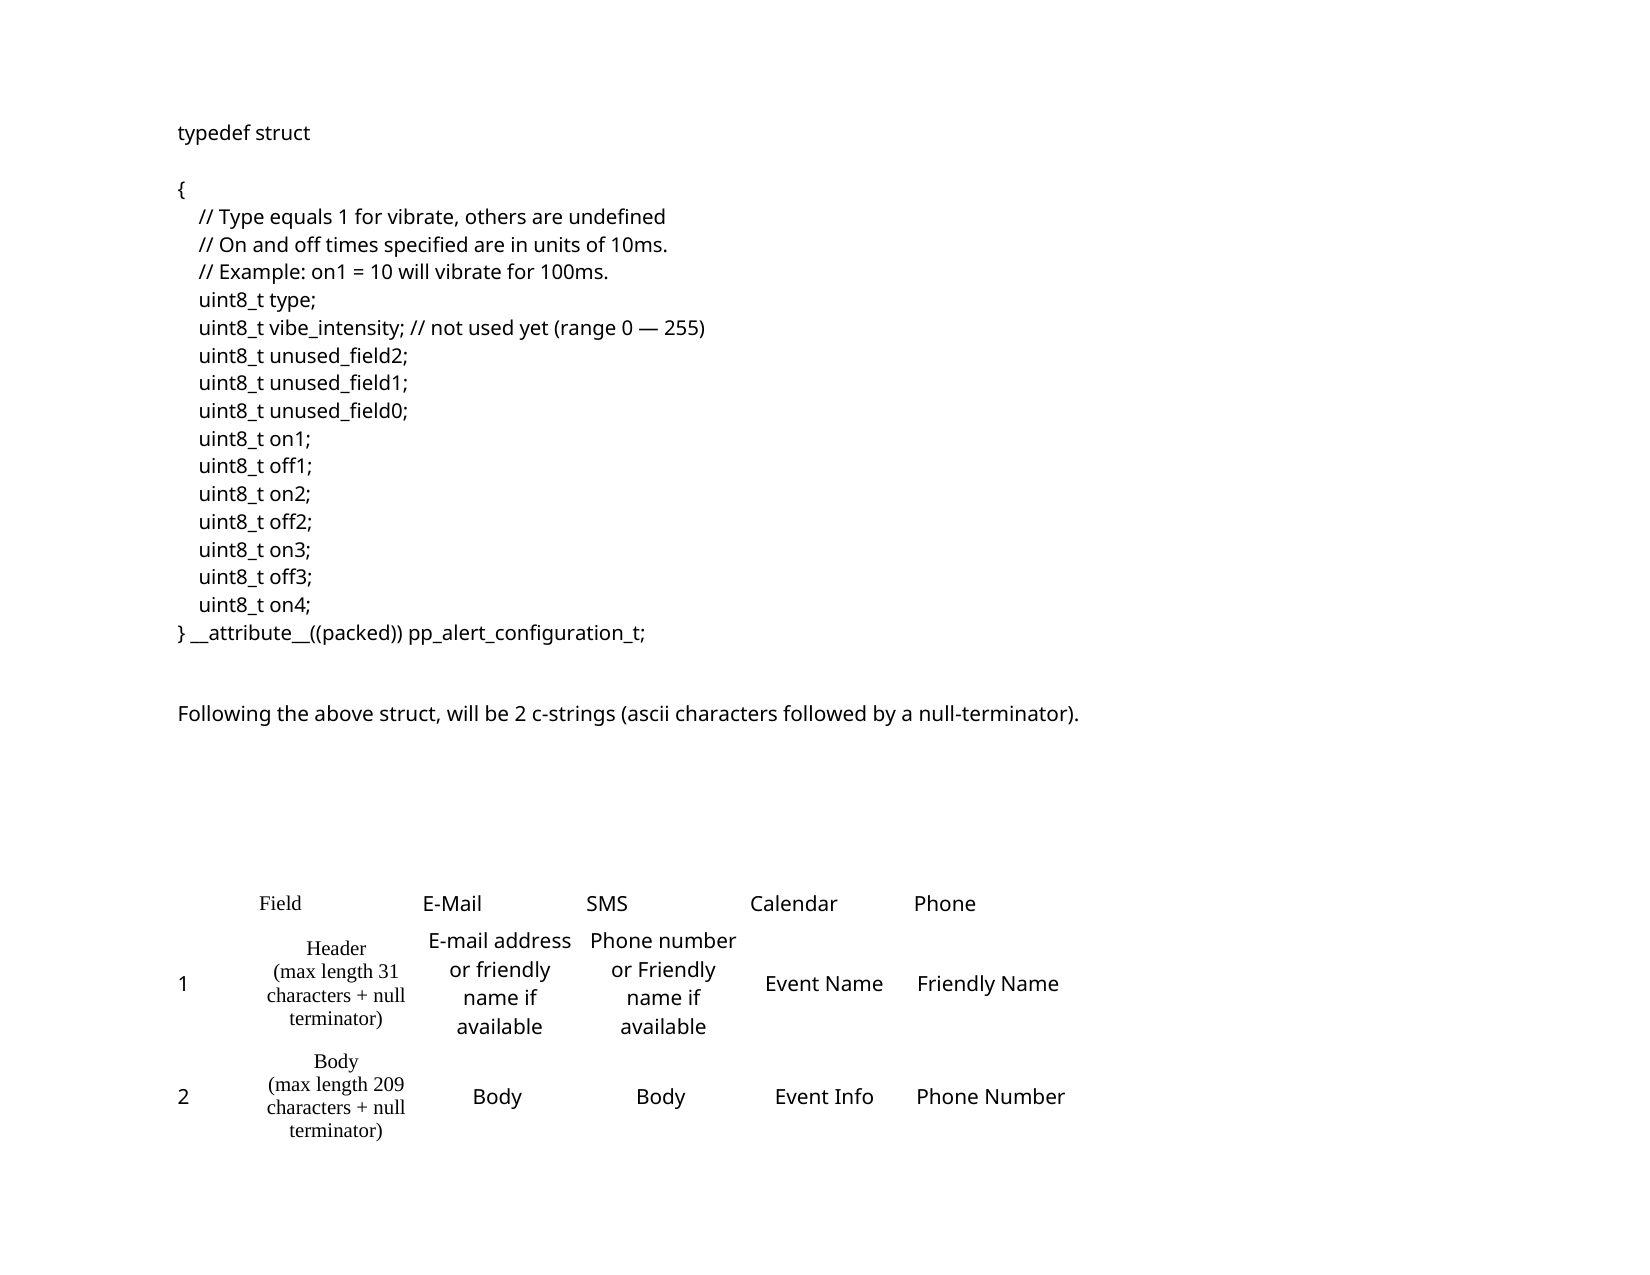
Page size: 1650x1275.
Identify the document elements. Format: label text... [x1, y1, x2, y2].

table_cell Event Info [745, 1045, 909, 1147]
table_cell Body [581, 1045, 745, 1147]
text typedef struct [310, 118, 1561, 146]
text Following the above struct, will be 2 c-strings (ascii characters followed by a null-terminator). [177, 675, 1561, 750]
table_cell Event Name [745, 922, 909, 1045]
table_cell 1 [173, 922, 254, 1045]
table_cell Phone number or Friendly name if available [581, 922, 745, 1045]
table_header E-Mail [418, 884, 581, 922]
table_cell Phone Number [909, 1045, 1072, 1147]
table_cell Body [418, 1045, 581, 1147]
table_header [173, 884, 254, 922]
table_header Calendar [745, 884, 909, 922]
table_cell Header (max length 31 characters + null terminator) [254, 922, 418, 1045]
table_cell 2 [173, 1045, 254, 1147]
table_cell Body (max length 209 characters + null terminator) [254, 1045, 418, 1147]
table_cell E-mail address or friendly name if available [418, 922, 581, 1045]
table_cell Friendly Name [909, 922, 1072, 1045]
table_header Phone [909, 884, 1072, 922]
table_header Field [254, 884, 418, 922]
table_header SMS [581, 884, 745, 922]
text { // Type equals 1 for vibrate, others are undefined // On and off times specified are in units of 10ms. // Example: on1 = 10 will vibrate for 100ms. uint8_t type; uint8_t vibe_intensity; // not used yet (range 0 — 255) uint8_t unused_field2; uint8_t unused_field1; uint8_t unused_field0; uint8_t on1; uint8_t off1; uint8_t on2; uint8_t off2; uint8_t on3; uint8_t off3; uint8_t on4; } __attribute__((packed)) pp_alert_configuration_t; [177, 175, 1561, 646]
